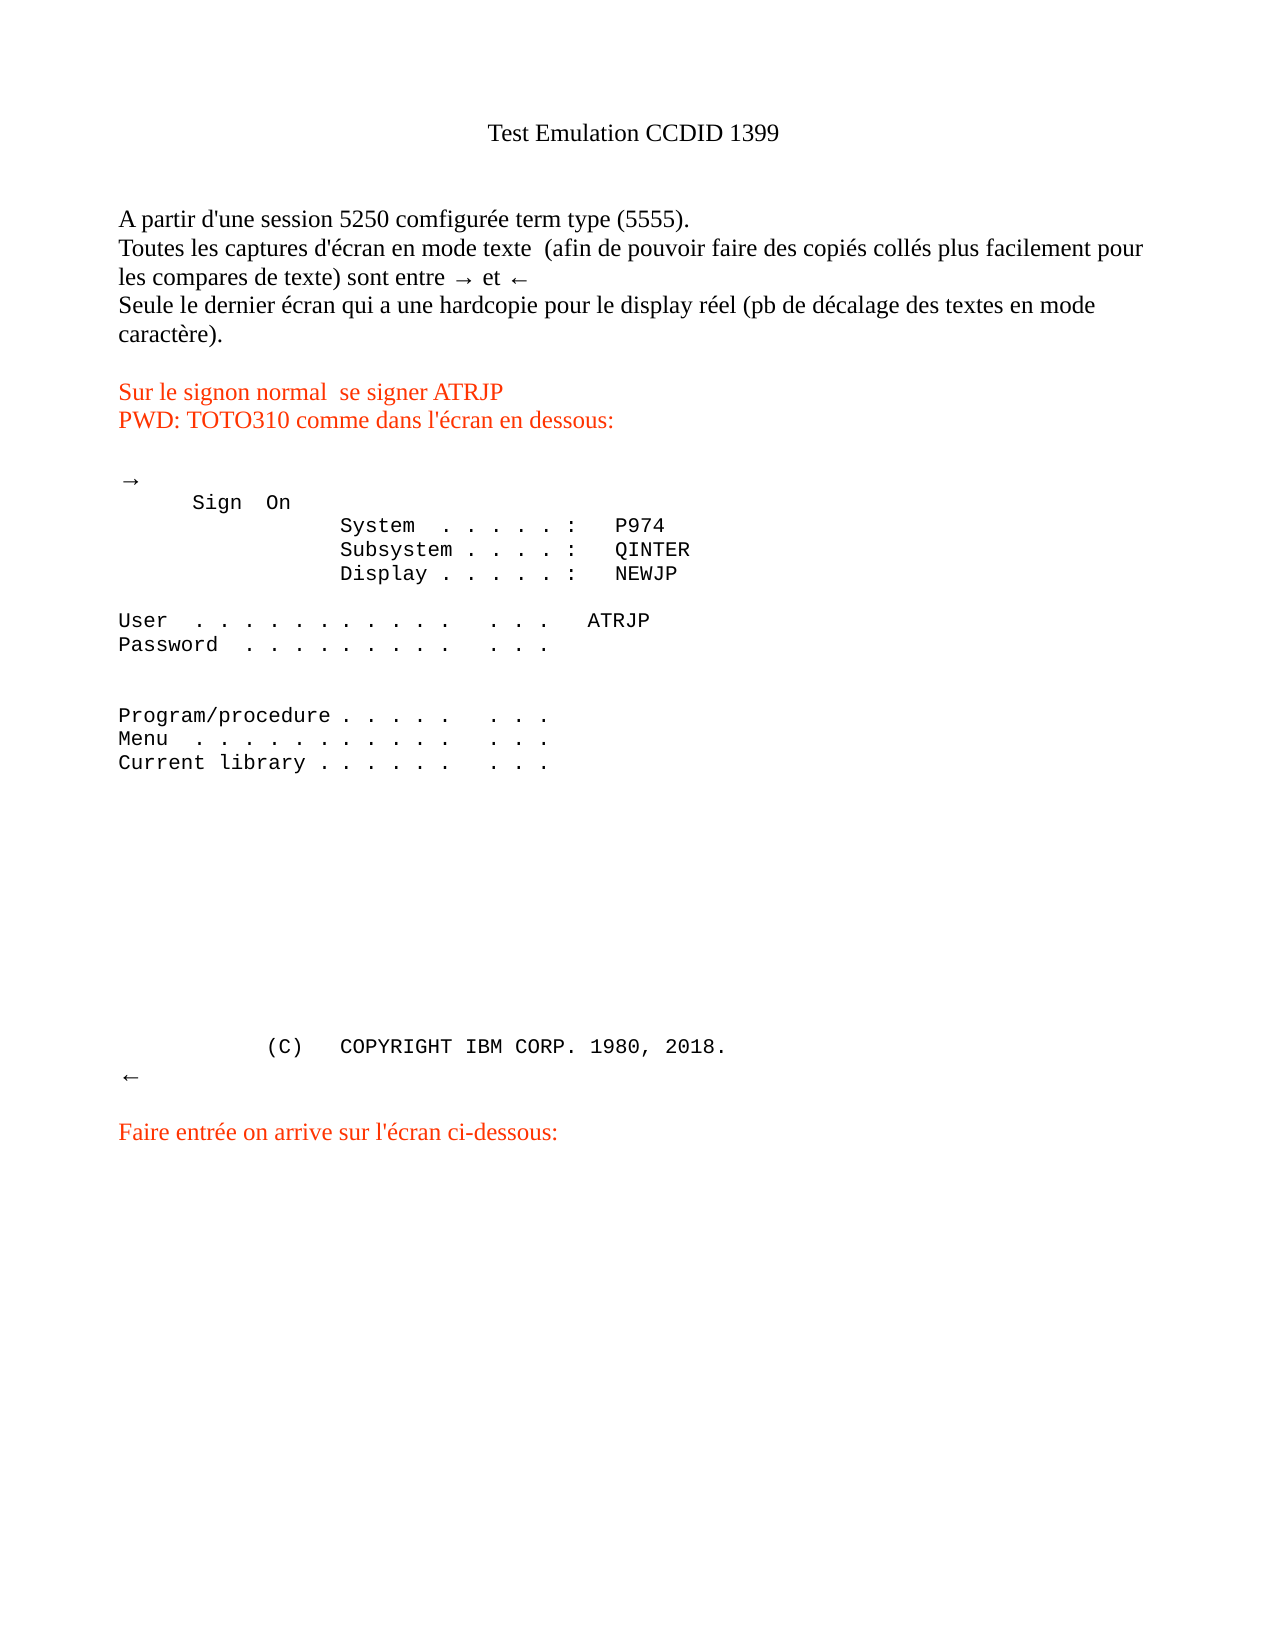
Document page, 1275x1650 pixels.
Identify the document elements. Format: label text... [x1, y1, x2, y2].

text Menu . . . . . . . . . . . . . . [118, 728, 1157, 752]
text Test Emulation CCDID 1399 [118, 118, 1157, 147]
text Password . . . . . . . . . . . . [118, 634, 1157, 657]
text A partir d'une session 5250 comfigurée term type (5555). [118, 204, 1157, 233]
text Display . . . . . : NEWJP [118, 563, 1157, 586]
text Sign On [118, 492, 1157, 516]
text ← [118, 1059, 1157, 1088]
text System . . . . . : P974 [118, 516, 1157, 539]
text Sur le signon normal se signer ATRJP [118, 377, 1157, 406]
text Toutes les captures d'écran en mode texte (afin de pouvoir faire des copiés collés plus facilement pour les compares de texte) sont entre → et ← [118, 233, 1157, 291]
text User . . . . . . . . . . . . . . ATRJP [118, 610, 1157, 634]
text Program/procedure . . . . . . . . [118, 705, 1157, 728]
text Faire entrée on arrive sur l'écran ci-dessous: [118, 1117, 1157, 1146]
text (C) COPYRIGHT IBM CORP. 1980, 2018. [118, 1036, 1157, 1059]
text → [118, 463, 1157, 492]
text Current library . . . . . . . . . [118, 752, 1157, 776]
text Subsystem . . . . : QINTER [118, 539, 1157, 563]
text Seule le dernier écran qui a une hardcopie pour le display réel (pb de décalage des textes en mode caractère). [118, 291, 1157, 348]
text PWD: TOTO310 comme dans l'écran en dessous: [118, 406, 1157, 434]
